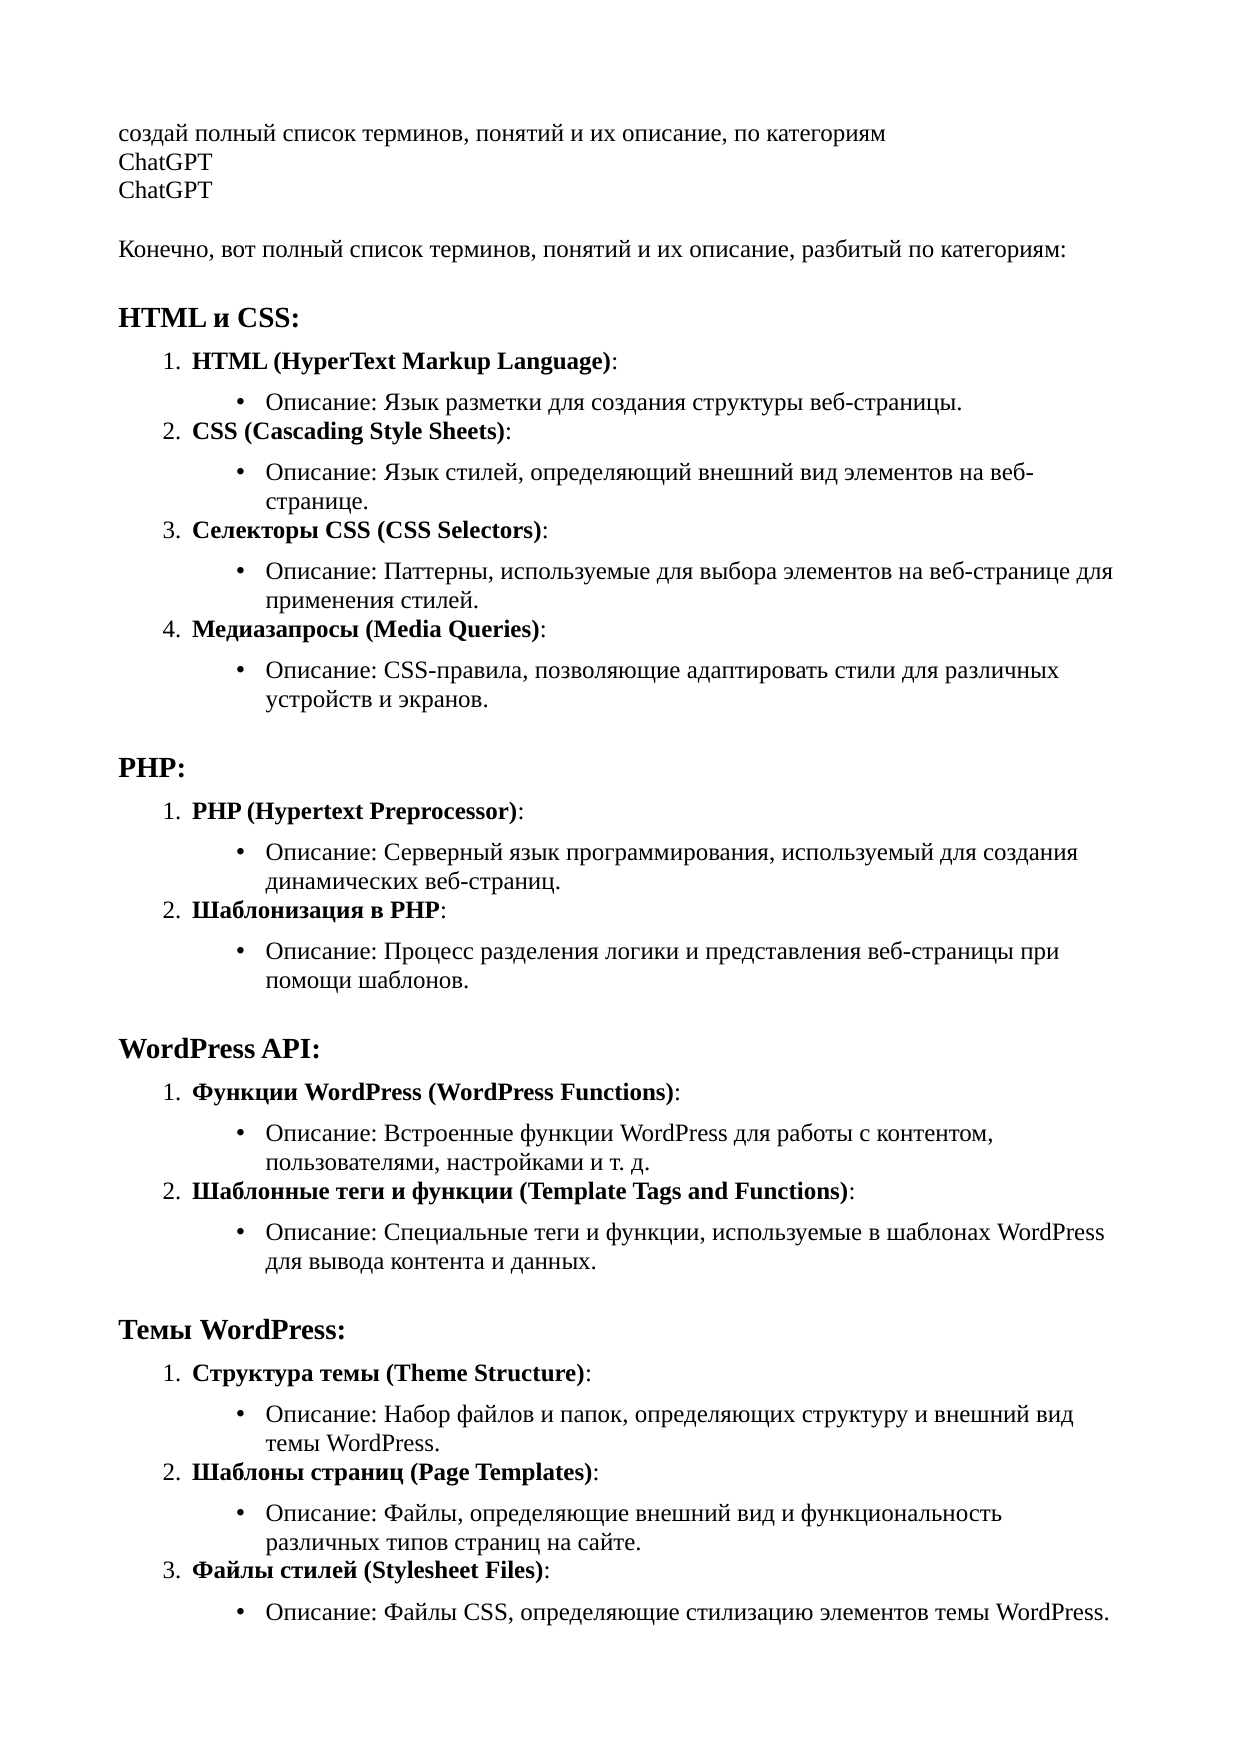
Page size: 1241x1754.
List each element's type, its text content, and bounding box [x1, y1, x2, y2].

subtitle PHP: [118, 750, 1122, 783]
list Описание: Файлы, определяющие внешний вид и функциональность различных типов страниц на сайте. [236, 1498, 1122, 1556]
text ChatGPT [118, 147, 1122, 176]
list Описание: Встроенные функции WordPress для работы с контентом, пользователями, настройками и т. д. [236, 1118, 1122, 1176]
subtitle HTML и CSS: [118, 300, 1122, 334]
list Файлы стилей (Stylesheet Files): [162, 1556, 1122, 1584]
list Структура темы (Theme Structure): [162, 1358, 1122, 1387]
list Описание: Язык разметки для создания структуры веб-страницы. [236, 387, 1122, 416]
list Описание: Набор файлов и папок, определяющих структуру и внешний вид темы WordPress. [236, 1399, 1122, 1457]
text создай полный список терминов, понятий и их описание, по категориям [118, 118, 1122, 147]
list PHP (Hypertext Preprocessor): [162, 796, 1122, 825]
list HTML (HyperText Markup Language): [162, 346, 1122, 375]
list Шаблонные теги и функции (Template Tags and Functions): [162, 1176, 1122, 1204]
list Описание: CSS-правила, позволяющие адаптировать стили для различных устройств и экранов. [236, 655, 1122, 712]
list Описание: Специальные теги и функции, используемые в шаблонах WordPress для вывода контента и данных. [236, 1217, 1122, 1274]
subtitle WordPress API: [118, 1031, 1122, 1064]
text Конечно, вот полный список терминов, понятий и их описание, разбитый по категориям: [118, 234, 1122, 263]
list Селекторы CSS (CSS Selectors): [162, 515, 1122, 544]
subtitle Темы WordPress: [118, 1312, 1122, 1346]
list Шаблоны страниц (Page Templates): [162, 1457, 1122, 1486]
list Описание: Серверный язык программирования, используемый для создания динамических веб-страниц. [236, 837, 1122, 895]
list Функции WordPress (WordPress Functions): [162, 1077, 1122, 1106]
text ChatGPT [118, 176, 1122, 204]
list CSS (Cascading Style Sheets): [162, 416, 1122, 445]
list Описание: Паттерны, используемые для выбора элементов на веб-странице для применения стилей. [236, 556, 1122, 614]
list Описание: Язык стилей, определяющий внешний вид элементов на веб-странице. [236, 457, 1122, 515]
list Описание: Процесс разделения логики и представления веб-страницы при помощи шаблонов. [236, 936, 1122, 993]
list Описание: Файлы CSS, определяющие стилизацию элементов темы WordPress. [236, 1597, 1122, 1626]
list Медиазапросы (Media Queries): [162, 614, 1122, 642]
list Шаблонизация в PHP: [162, 895, 1122, 923]
